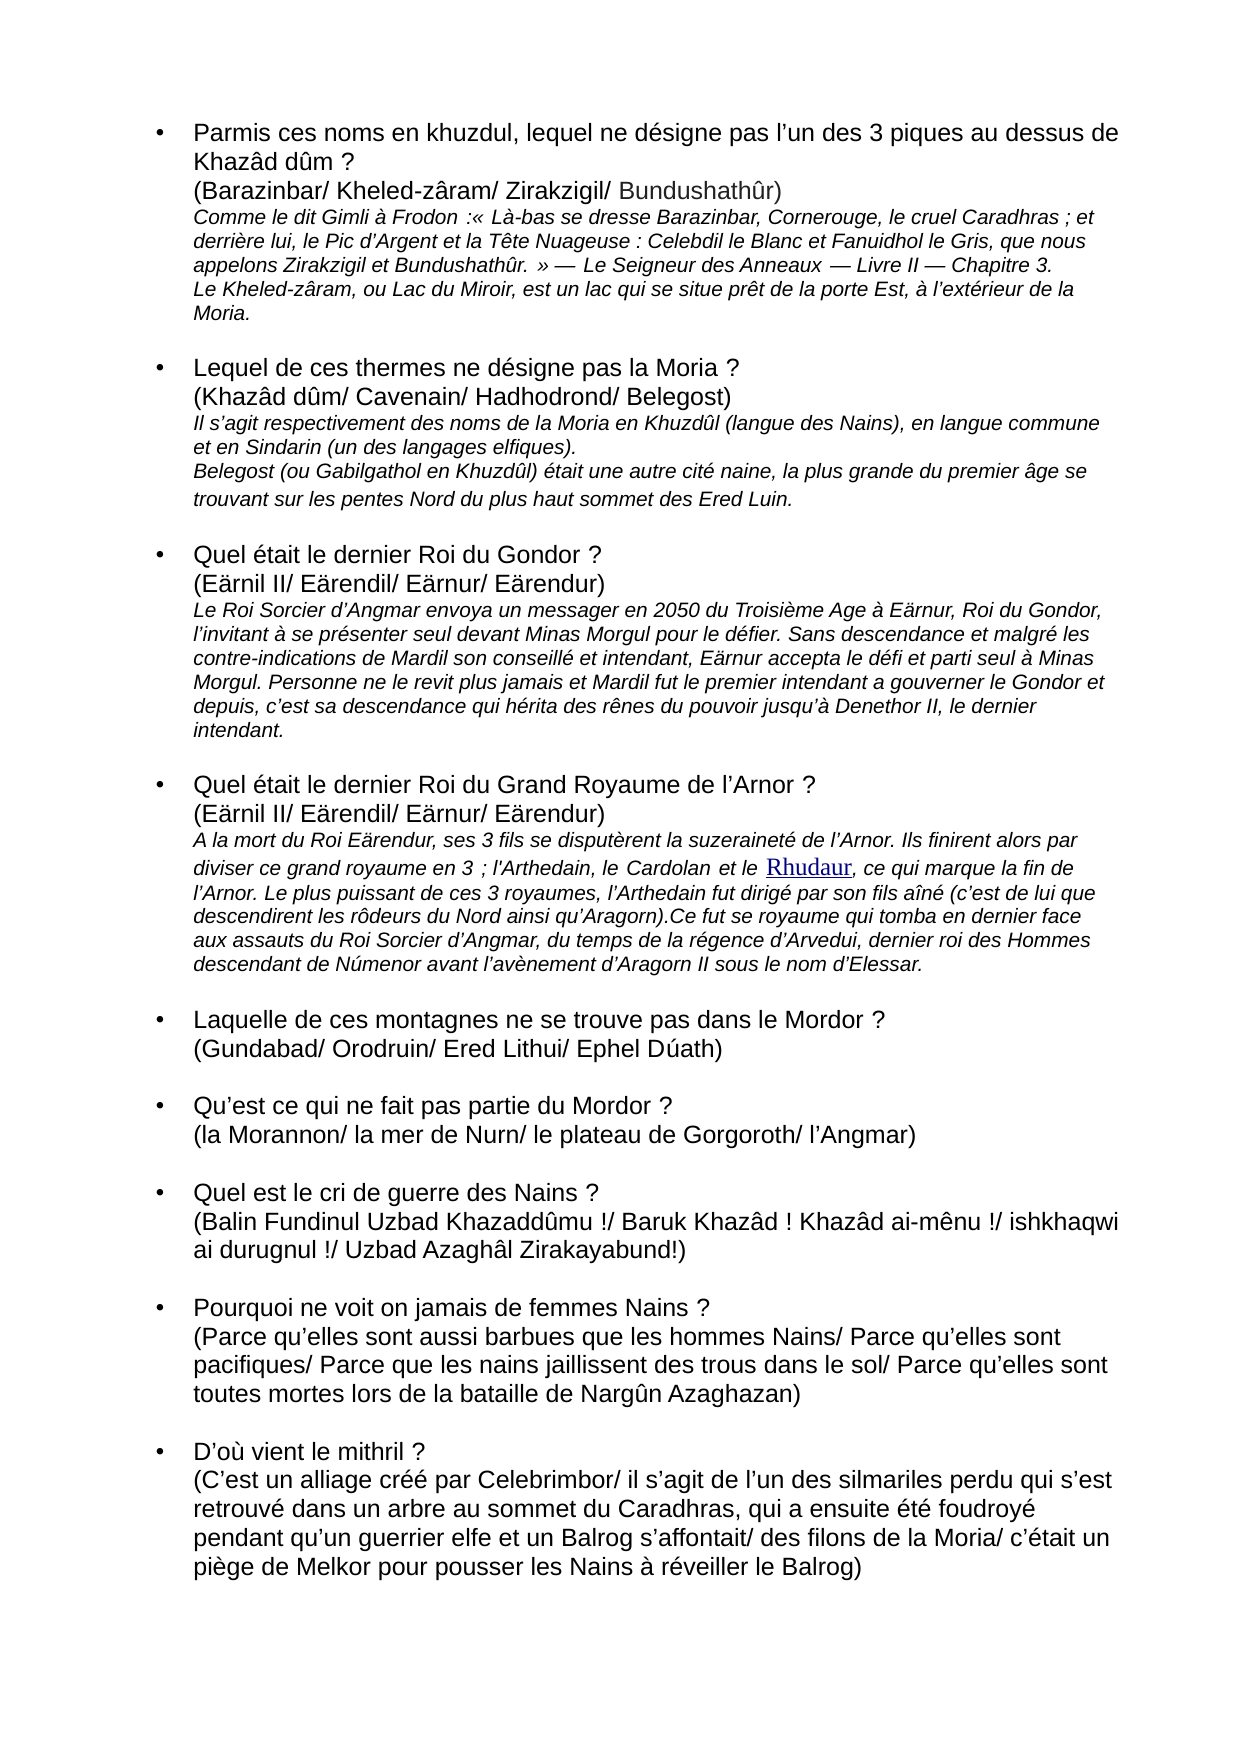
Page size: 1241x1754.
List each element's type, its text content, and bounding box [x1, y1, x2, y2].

list Parmis ces noms en khuzdul, lequel ne désigne pas l’un des 3 piques au dessus de Khazâd dûm ? (Barazinbar/ Kheled-zâram/ Zirakzigil/ Bundushathûr) Comme le dit Gimli à Frodon :« Là-bas se dresse Barazinbar, Cornerouge, le cruel Caradhras ; et derrière lui, le Pic d’Argent et la Tête Nuageuse : Celebdil le Blanc et Fanuidhol le Gris, que nous appelons Zirakzigil et Bundushathûr. » — Le Seigneur des Anneaux — Livre II — Chapitre 3. Le Kheled-zâram, ou Lac du Miroir, est un lac qui se situe prêt de la porte Est, à l’extérieur de la Moria. [156, 118, 1122, 353]
list Lequel de ces thermes ne désigne pas la Moria ? (Khazâd dûm/ Cavenain/ Hadhodrond/ Belegost) Il s’agit respectivement des noms de la Moria en Khuzdûl (langue des Nains), en langue commune et en Sindarin (un des langages elfiques). Belegost (ou Gabilgathol en Khuzdûl) était une autre cité naine, la plus grande du premier âge se trouvant sur les pentes Nord du plus haut sommet des Ered Luin. [156, 353, 1122, 540]
list Quel était le dernier Roi du Grand Royaume de l’Arnor ? (Eärnil II/ Eärendil/ Eärnur/ Eärendur) A la mort du Roi Eärendur, ses 3 fils se disputèrent la suzeraineté de l’Arnor. Ils finirent alors par diviser ce grand royaume en 3 ; l'Arthedain, le Cardolan et le Rhudaur, ce qui marque la fin de l’Arnor. Le plus puissant de ces 3 royaumes, l’Arthedain fut dirigé par son fils aîné (c’est de lui que descendirent les rôdeurs du Nord ainsi qu’Aragorn).Ce fut se royaume qui tomba en dernier face aux assauts du Roi Sorcier d’Angmar, du temps de la régence d’Arvedui, dernier roi des Hommes descendant de Númenor avant l’avènement d’Aragorn II sous le nom d’Elessar. [156, 770, 1122, 1005]
list D’où vient le mithril ? (C’est un alliage créé par Celebrimbor/ il s’agit de l’un des silmariles perdu qui s’est retrouvé dans un arbre au sommet du Caradhras, qui a ensuite été foudroyé pendant qu’un guerrier elfe et un Balrog s’affontait/ des filons de la Moria/ c’était un piège de Melkor pour pousser les Nains à réveiller le Balrog) [156, 1437, 1122, 1609]
list Quel est le cri de guerre des Nains ? (Balin Fundinul Uzbad Khazaddûmu !/ Baruk Khazâd ! Khazâd ai-mênu !/ ishkhaqwi ai durugnul !/ Uzbad Azaghâl Zirakayabund!) [156, 1178, 1122, 1293]
list Laquelle de ces montagnes ne se trouve pas dans le Mordor ? (Gundabad/ Orodruin/ Ered Lithui/ Ephel Dúath) [156, 1005, 1122, 1091]
list Pourquoi ne voit on jamais de femmes Nains ? (Parce qu’elles sont aussi barbues que les hommes Nains/ Parce qu’elles sont pacifiques/ Parce que les nains jaillissent des trous dans le sol/ Parce qu’elles sont toutes mortes lors de la bataille de Nargûn Azaghazan) [156, 1293, 1122, 1437]
list Qu’est ce qui ne fait pas partie du Mordor ? [156, 1091, 1122, 1120]
list (la Morannon/ la mer de Nurn/ le plateau de Gorgoroth/ l’Angmar) [156, 1120, 1122, 1178]
list Quel était le dernier Roi du Gondor ? (Eärnil II/ Eärendil/ Eärnur/ Eärendur) Le Roi Sorcier d’Angmar envoya un messager en 2050 du Troisième Age à Eärnur, Roi du Gondor, l’invitant à se présenter seul devant Minas Morgul pour le défier. Sans descendance et malgré les contre-indications de Mardil son conseillé et intendant, Eärnur accepta le défi et parti seul à Minas Morgul. Personne ne le revit plus jamais et Mardil fut le premier intendant a gouverner le Gondor et depuis, c’est sa descendance qui hérita des rênes du pouvoir jusqu’à Denethor II, le dernier intendant. [156, 540, 1122, 770]
